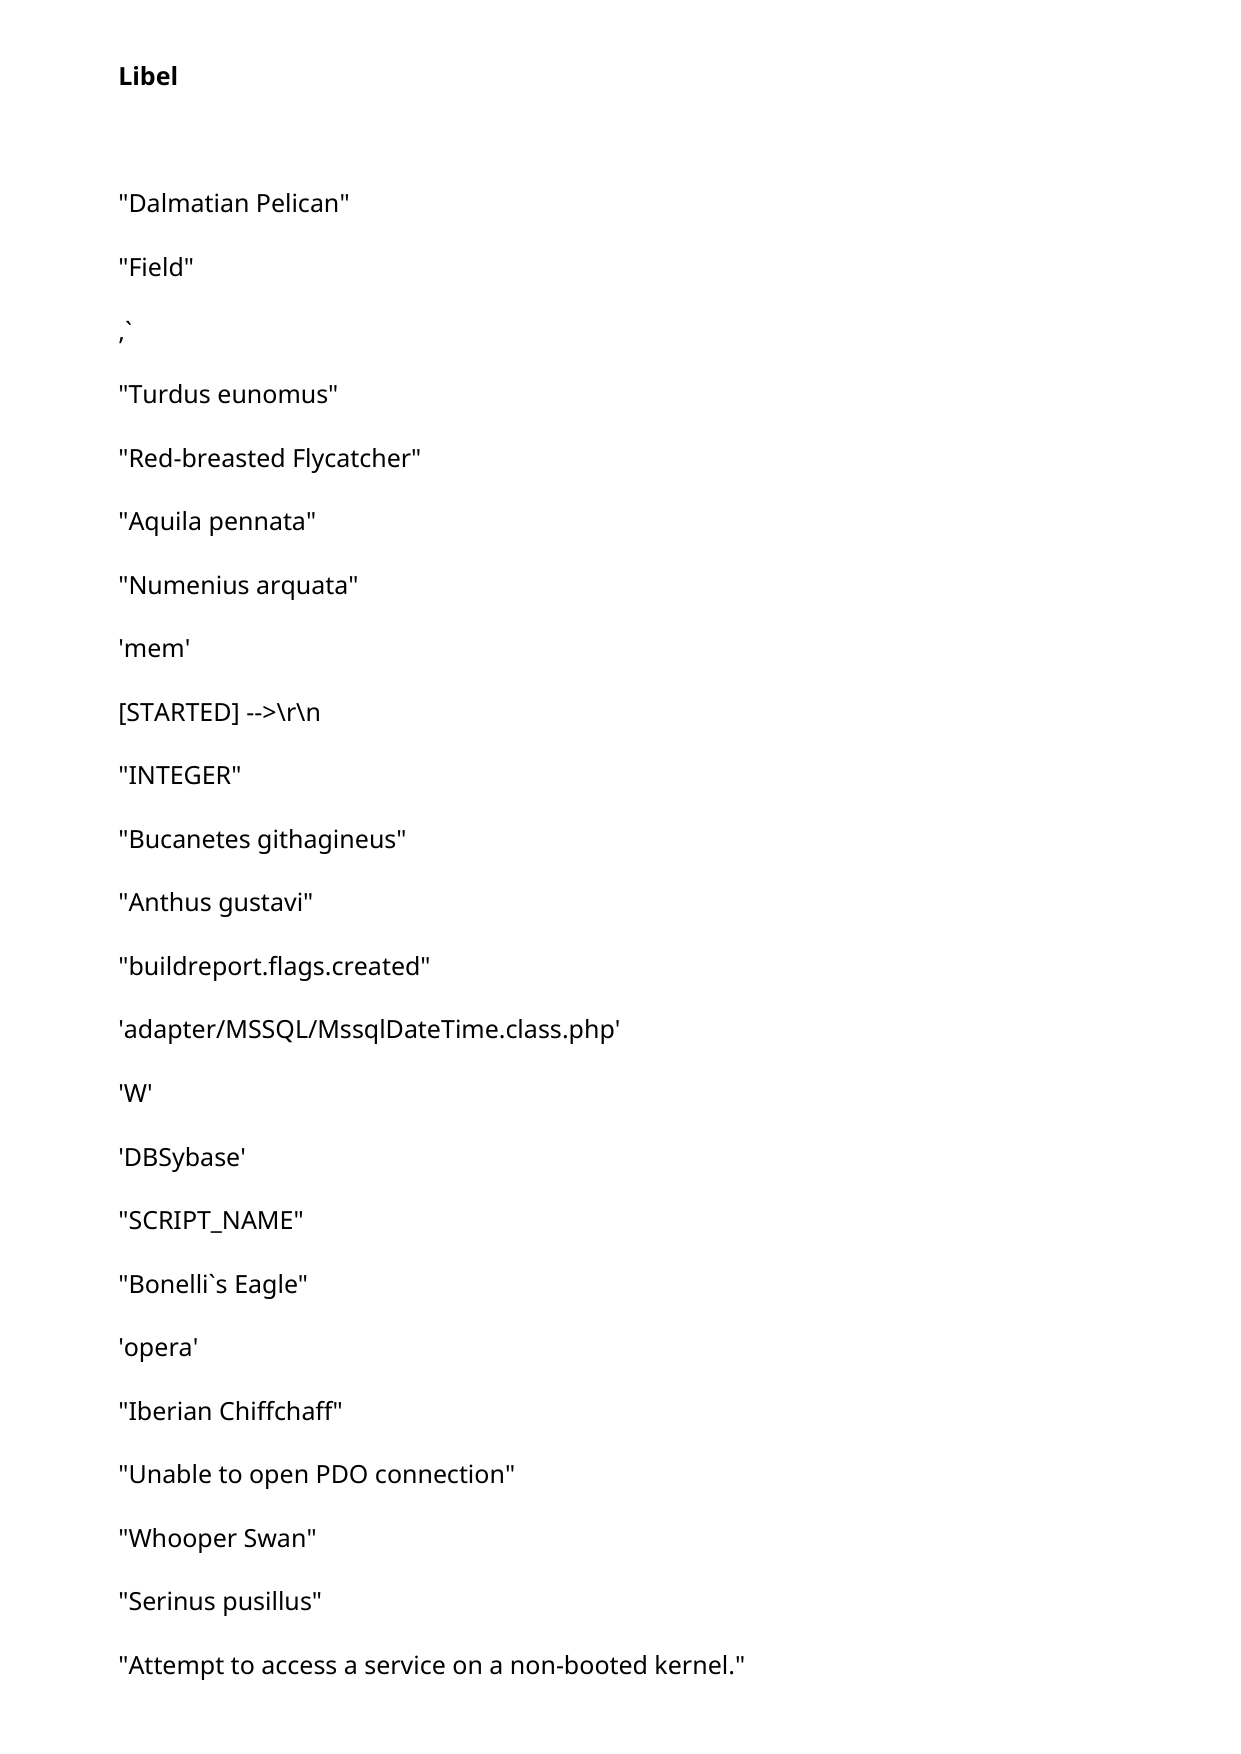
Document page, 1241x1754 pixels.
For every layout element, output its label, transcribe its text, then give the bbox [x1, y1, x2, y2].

table_cell [STARTED] -->\r\n [118, 695, 1240, 758]
table_cell ,` [118, 313, 1240, 377]
table_cell 'DBSybase' [118, 1139, 1240, 1203]
table_cell "Field" [118, 250, 1240, 313]
table_cell "buildreport.flags.created" [118, 949, 1240, 1012]
table_cell "Turdus eunomus" [118, 377, 1240, 440]
table_cell "Attempt to access a service on a non-booted kernel." [118, 1648, 1240, 1682]
table_cell "SCRIPT_NAME" [118, 1203, 1240, 1266]
table_cell "Whooper Swan" [118, 1521, 1240, 1584]
table_cell "Numenius arquata" [118, 568, 1240, 631]
table_cell [118, 123, 1240, 186]
table_cell "Bucanetes githagineus" [118, 822, 1240, 885]
table_cell "Unable to open PDO connection" [118, 1457, 1240, 1521]
table_cell "Dalmatian Pelican" [118, 186, 1240, 250]
table_cell "Bonelli`s Eagle" [118, 1266, 1240, 1330]
table_cell 'adapter/MSSQL/MssqlDateTime.class.php' [118, 1012, 1240, 1076]
table_cell 'mem' [118, 631, 1240, 694]
table_cell "Aquila pennata" [118, 504, 1240, 567]
table_cell "Anthus gustavi" [118, 885, 1240, 949]
table_cell 'opera' [118, 1330, 1240, 1393]
table_cell "Iberian Chiffchaff" [118, 1394, 1240, 1457]
table_cell "Serinus pusillus" [118, 1584, 1240, 1648]
table_cell "Red-breasted Flycatcher" [118, 440, 1240, 504]
table_cell "INTEGER" [118, 758, 1240, 822]
table_cell 'W' [118, 1076, 1240, 1139]
table_header Libel [118, 59, 1240, 123]
